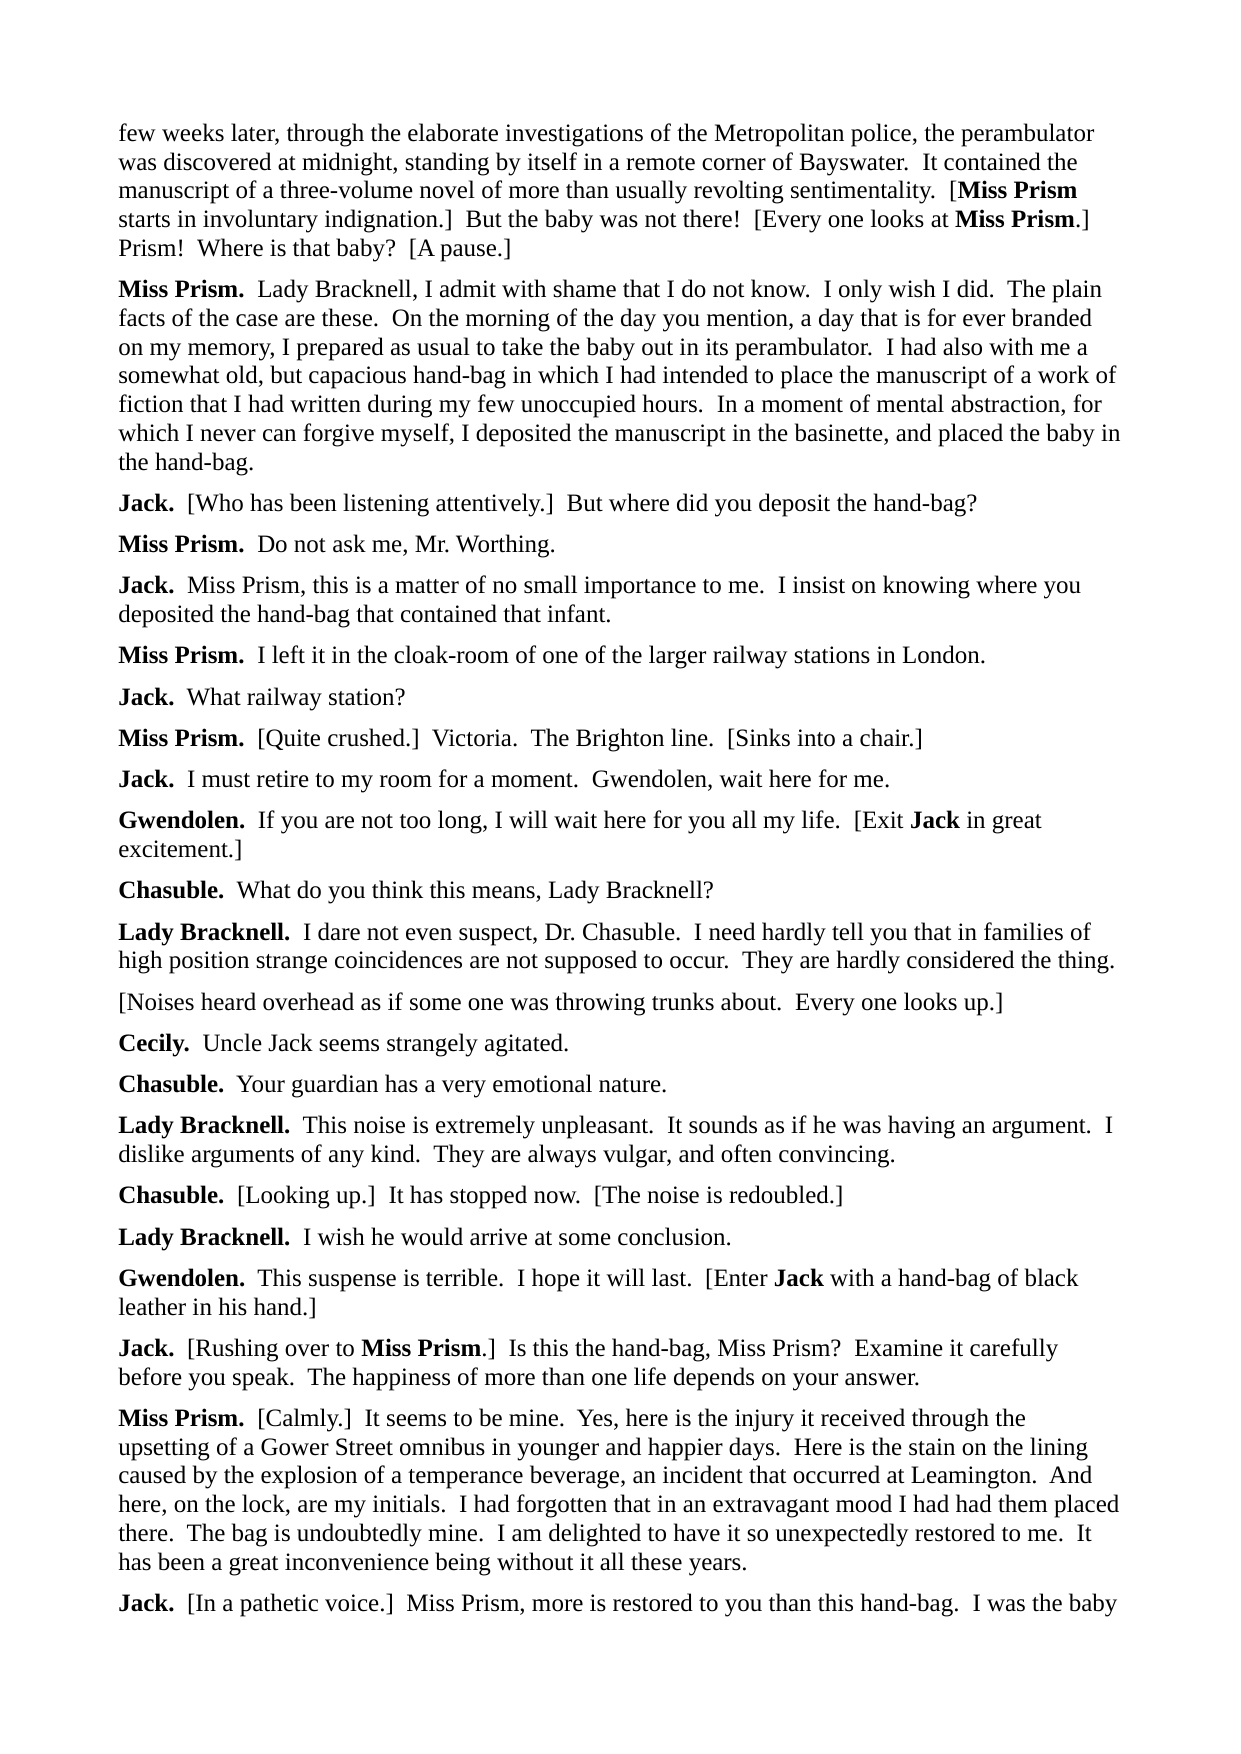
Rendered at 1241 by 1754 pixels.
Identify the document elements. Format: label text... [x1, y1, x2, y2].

text Miss Prism. Do not ask me, Mr. Worthing. [118, 529, 1122, 558]
text Jack. I must retire to my room for a moment. Gwendolen, wait here for me. [118, 764, 1122, 793]
text [Noises heard overhead as if some one was throwing trunks about. Every one looks up.] [118, 987, 1122, 1016]
text Miss Prism. Lady Bracknell, I admit with shame that I do not know. I only wish I did. The plain facts of the case are these. On the morning of the day you mention, a day that is for ever branded on my memory, I prepared as usual to take the baby out in its perambulator. I had also with me a somewhat old, but capacious hand-bag in which I had intended to place the manuscript of a work of fiction that I had written during my few unoccupied hours. In a moment of mental abstraction, for which I never can forgive myself, I deposited the manuscript in the basinette, and placed the baby in the hand-bag. [118, 274, 1122, 476]
text Chasuble. Your guardian has a very emotional nature. [118, 1069, 1122, 1098]
text Miss Prism. I left it in the cloak-room of one of the larger railway stations in London. [118, 641, 1122, 669]
text Jack. [Who has been listening attentively.] But where did you deposit the hand-bag? [118, 488, 1122, 517]
text Miss Prism. [Calmly.] It seems to be mine. Yes, here is the injury it received through the upsetting of a Gower Street omnibus in younger and happier days. Here is the stain on the lining caused by the explosion of a temperance beverage, an incident that occurred at Leamington. And here, on the lock, are my initials. I had forgotten that in an extravagant mood I had had them placed there. The bag is undoubtedly mine. I am delighted to have it so unexpectedly restored to me. It has been a great inconvenience being without it all these years. [118, 1403, 1122, 1576]
text Lady Bracknell. I dare not even suspect, Dr. Chasuble. I need hardly tell you that in families of high position strange coincidences are not supposed to occur. They are hardly considered the thing. [118, 917, 1122, 974]
text Chasuble. [Looking up.] It has stopped now. [The noise is redoubled.] [118, 1181, 1122, 1209]
text Lady Bracknell. This noise is extremely unpleasant. It sounds as if he was having an argument. I dislike arguments of any kind. They are always vulgar, and often convincing. [118, 1111, 1122, 1168]
text Chasuble. What do you think this means, Lady Bracknell? [118, 876, 1122, 904]
text Cecily. Uncle Jack seems strangely agitated. [118, 1028, 1122, 1057]
text Miss Prism. [Quite crushed.] Victoria. The Brighton line. [Sinks into a chair.] [118, 723, 1122, 752]
text Jack. Miss Prism, this is a matter of no small importance to me. I insist on knowing where you deposited the hand-bag that contained that infant. [118, 571, 1122, 628]
text Gwendolen. This suspense is terrible. I hope it will last. [Enter Jack with a hand-bag of black leather in his hand.] [118, 1263, 1122, 1321]
text Jack. [In a pathetic voice.] Miss Prism, more is restored to you than this hand-bag. I was the baby [118, 1588, 1122, 1617]
text few weeks later, through the elaborate investigations of the Metropolitan police, the perambulator was discovered at midnight, standing by itself in a remote corner of Bayswater. It contained the manuscript of a three-volume novel of more than usually revolting sentimentality. [Miss Prism starts in involuntary indignation.] But the baby was not there! [Every one looks at Miss Prism.] Prism! Where is that baby? [A pause.] [118, 118, 1122, 262]
text Gwendolen. If you are not too long, I will wait here for you all my life. [Exit Jack in great excitement.] [118, 806, 1122, 863]
text Jack. What railway station? [118, 682, 1122, 711]
text Jack. [Rushing over to Miss Prism.] Is this the hand-bag, Miss Prism? Examine it carefully before you speak. The happiness of more than one life depends on your answer. [118, 1333, 1122, 1391]
text Lady Bracknell. I wish he would arrive at some conclusion. [118, 1222, 1122, 1251]
